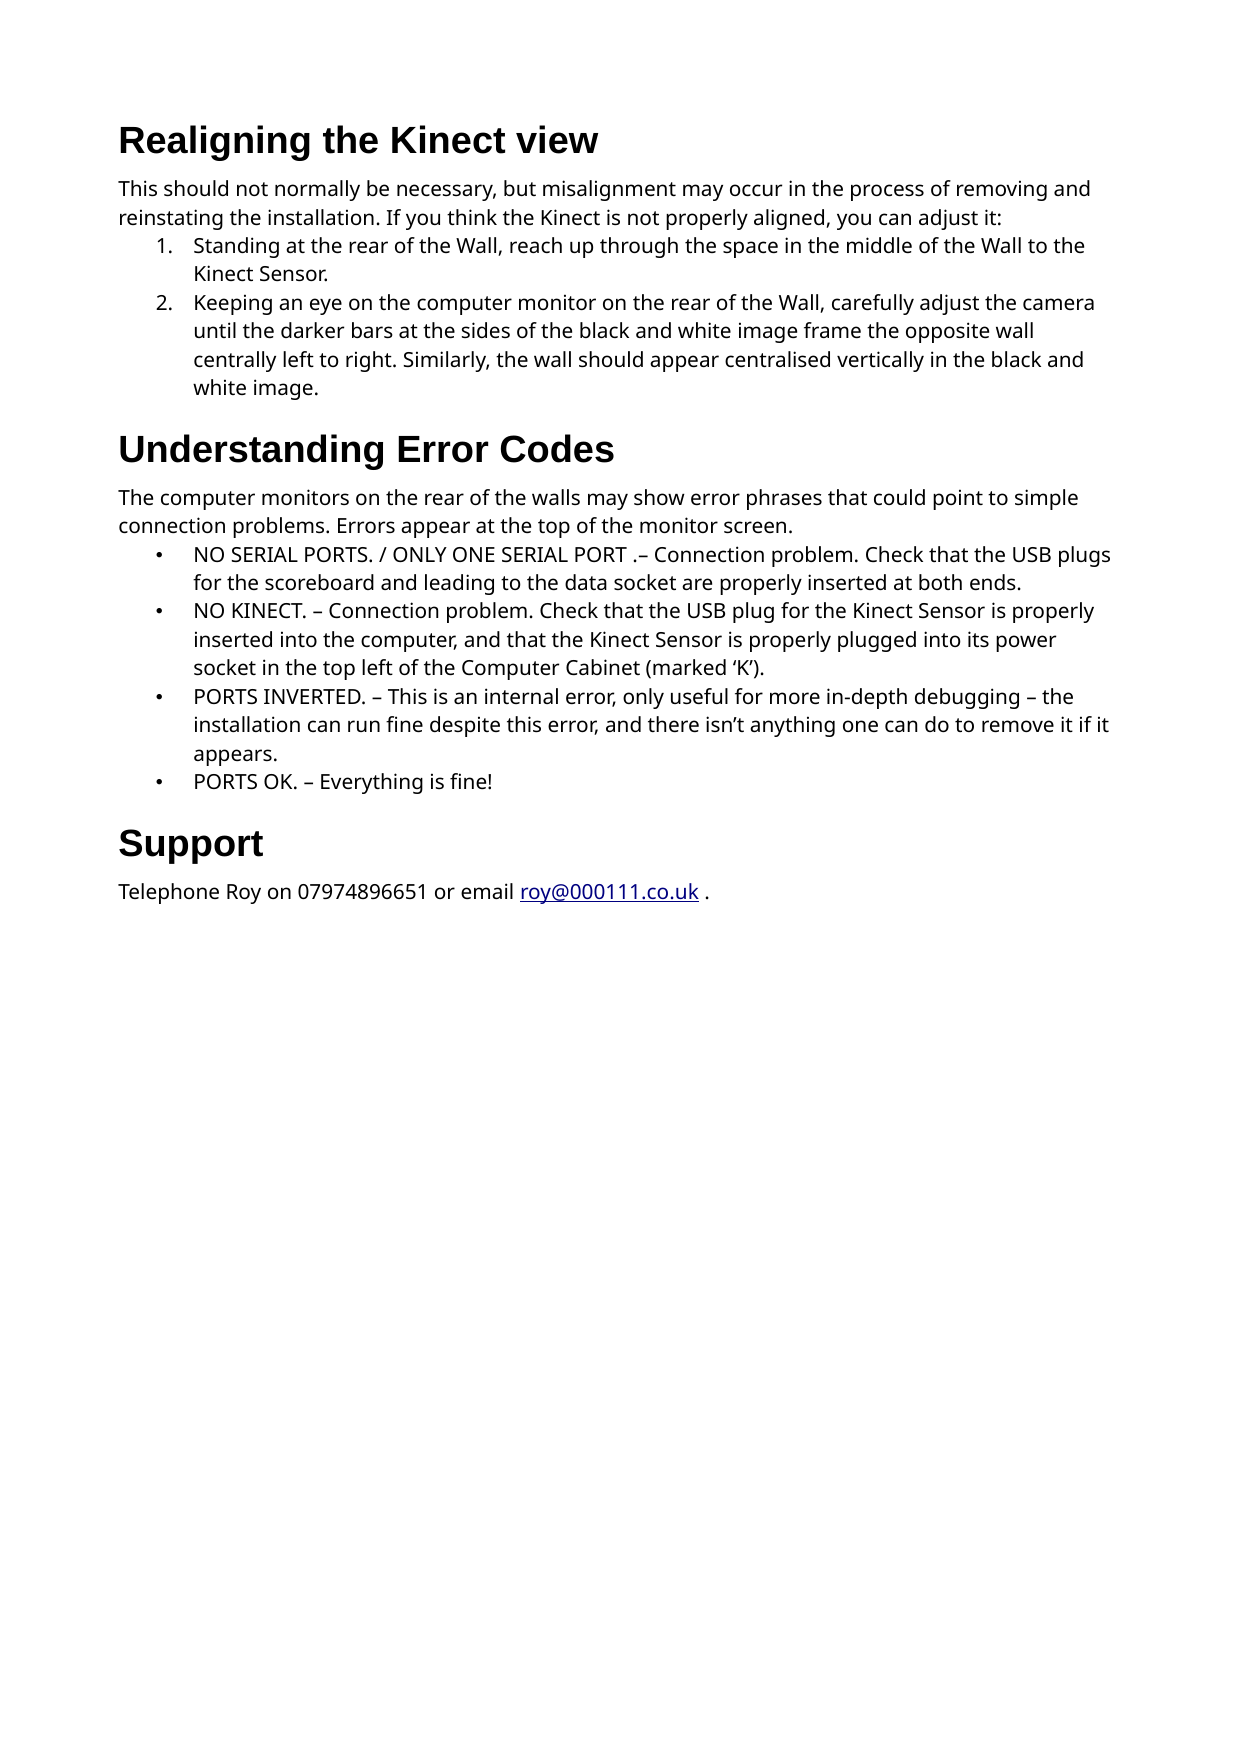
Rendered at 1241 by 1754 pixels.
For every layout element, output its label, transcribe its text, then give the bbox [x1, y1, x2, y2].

list PORTS INVERTED. – This is an internal error, only useful for more in-depth debugging – the installation can run fine despite this error, and there isn’t anything one can do to remove it if it appears. [156, 682, 1122, 767]
list PORTS OK. – Everything is fine! [156, 767, 1122, 796]
list Keeping an eye on the computer monitor on the rear of the Wall, carefully adjust the camera until the darker bars at the sides of the black and white image frame the opposite wall centrally left to right. Similarly, the wall should appear centralised vertically in the black and white image. [156, 288, 1122, 402]
subtitle Realigning the Kinect view [118, 118, 1122, 162]
subtitle Understanding Error Codes [118, 427, 1122, 470]
text This should not normally be necessary, but misalignment may occur in the process of removing and reinstating the installation. If you think the Kinect is not properly aligned, you can adjust it: [118, 174, 1122, 231]
list Standing at the rear of the Wall, reach up through the space in the middle of the Wall to the Kinect Sensor. [156, 231, 1122, 288]
subtitle Support [118, 821, 1122, 864]
text The computer monitors on the rear of the walls may show error phrases that could point to simple connection problems. Errors appear at the top of the monitor screen. [118, 483, 1122, 540]
text Telephone Roy on 07974896651 or email roy@000111.co.uk . [118, 877, 1122, 905]
list NO SERIAL PORTS. / ONLY ONE SERIAL PORT .– Connection problem. Check that the USB plugs for the scoreboard and leading to the data socket are properly inserted at both ends. [156, 540, 1122, 597]
list NO KINECT. – Connection problem. Check that the USB plug for the Kinect Sensor is properly inserted into the computer, and that the Kinect Sensor is properly plugged into its power socket in the top left of the Computer Cabinet (marked ‘K’). [156, 597, 1122, 682]
